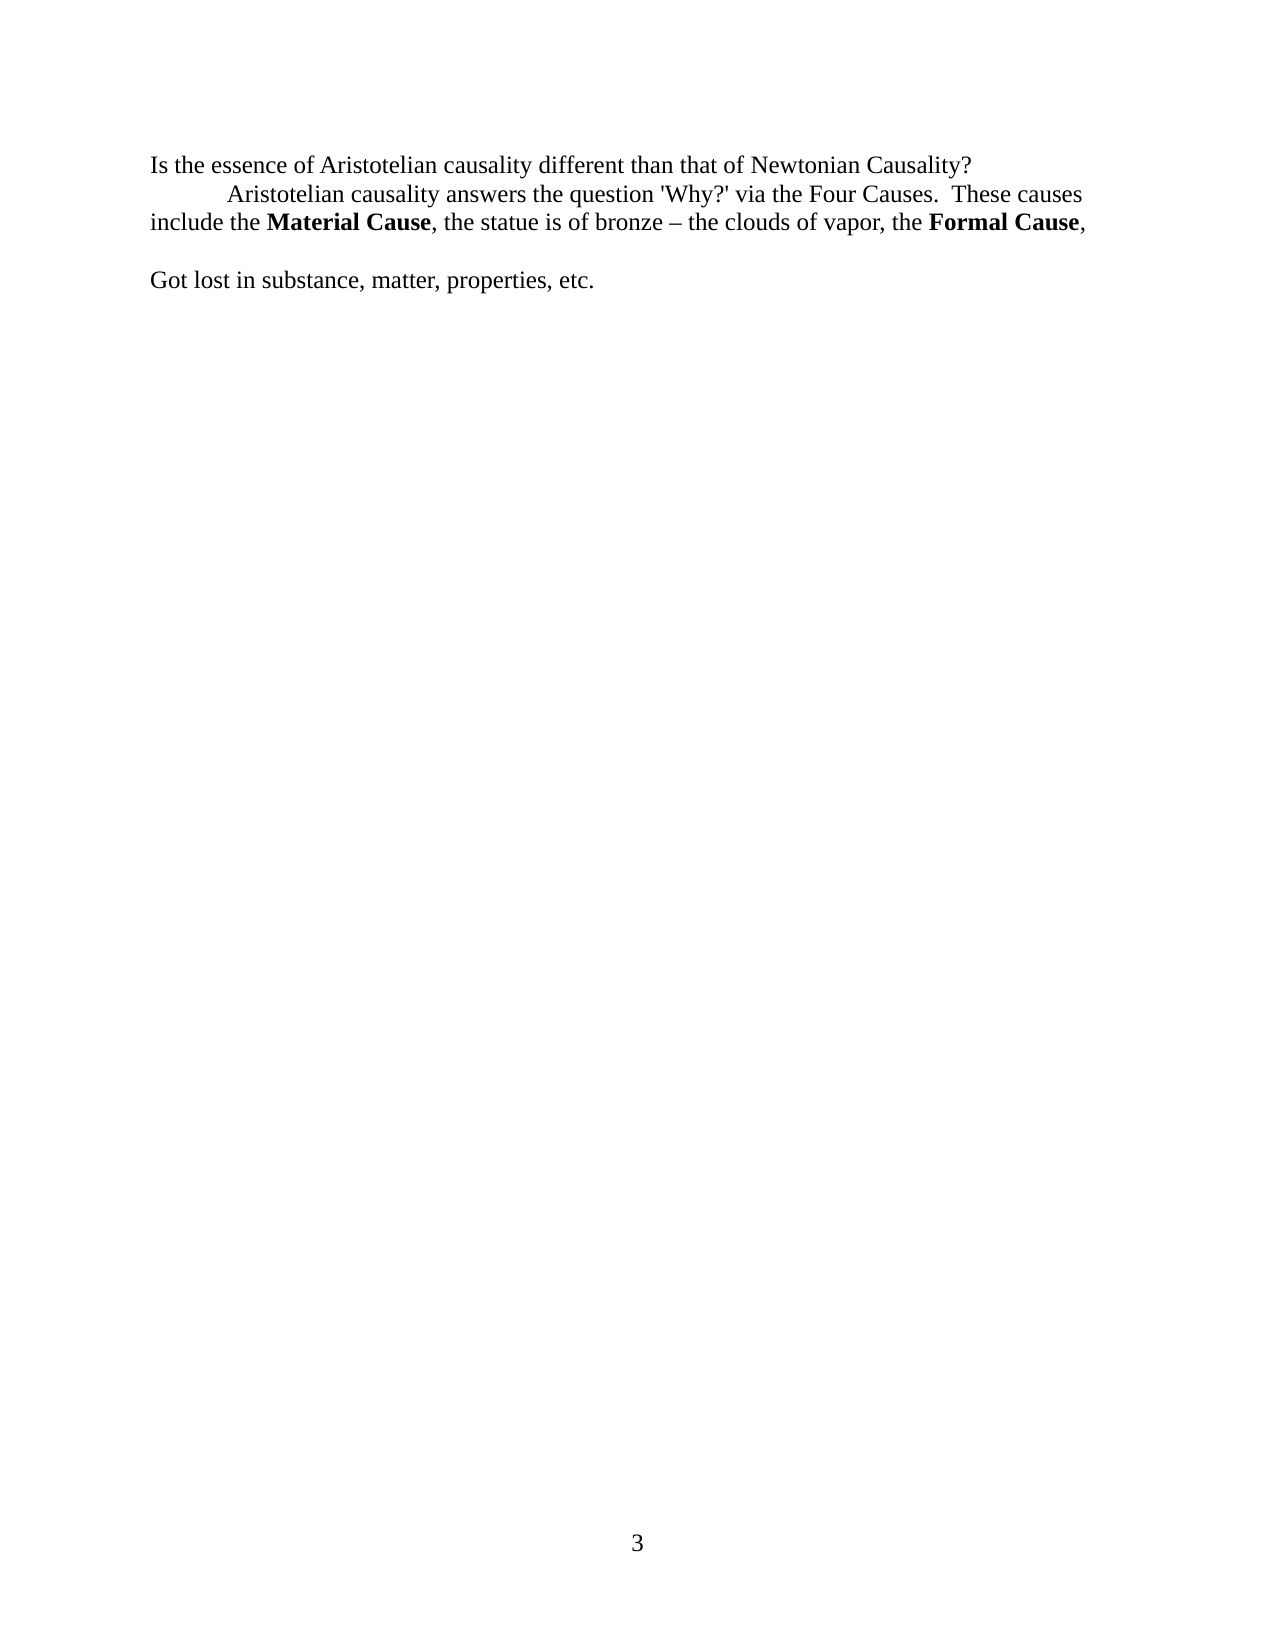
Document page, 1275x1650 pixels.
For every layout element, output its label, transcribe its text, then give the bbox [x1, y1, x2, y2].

text Aristotelian causality answers the question 'Why?' via the Four Causes. These causes include the Material Cause, the statue is of bronze – the clouds of vapor, the Formal Cause, [150, 179, 1125, 236]
text Is the essence of Aristotelian causality different than that of Newtonian Causality? [150, 150, 1125, 179]
text Got lost in substance, matter, properties, etc. [150, 265, 1125, 294]
